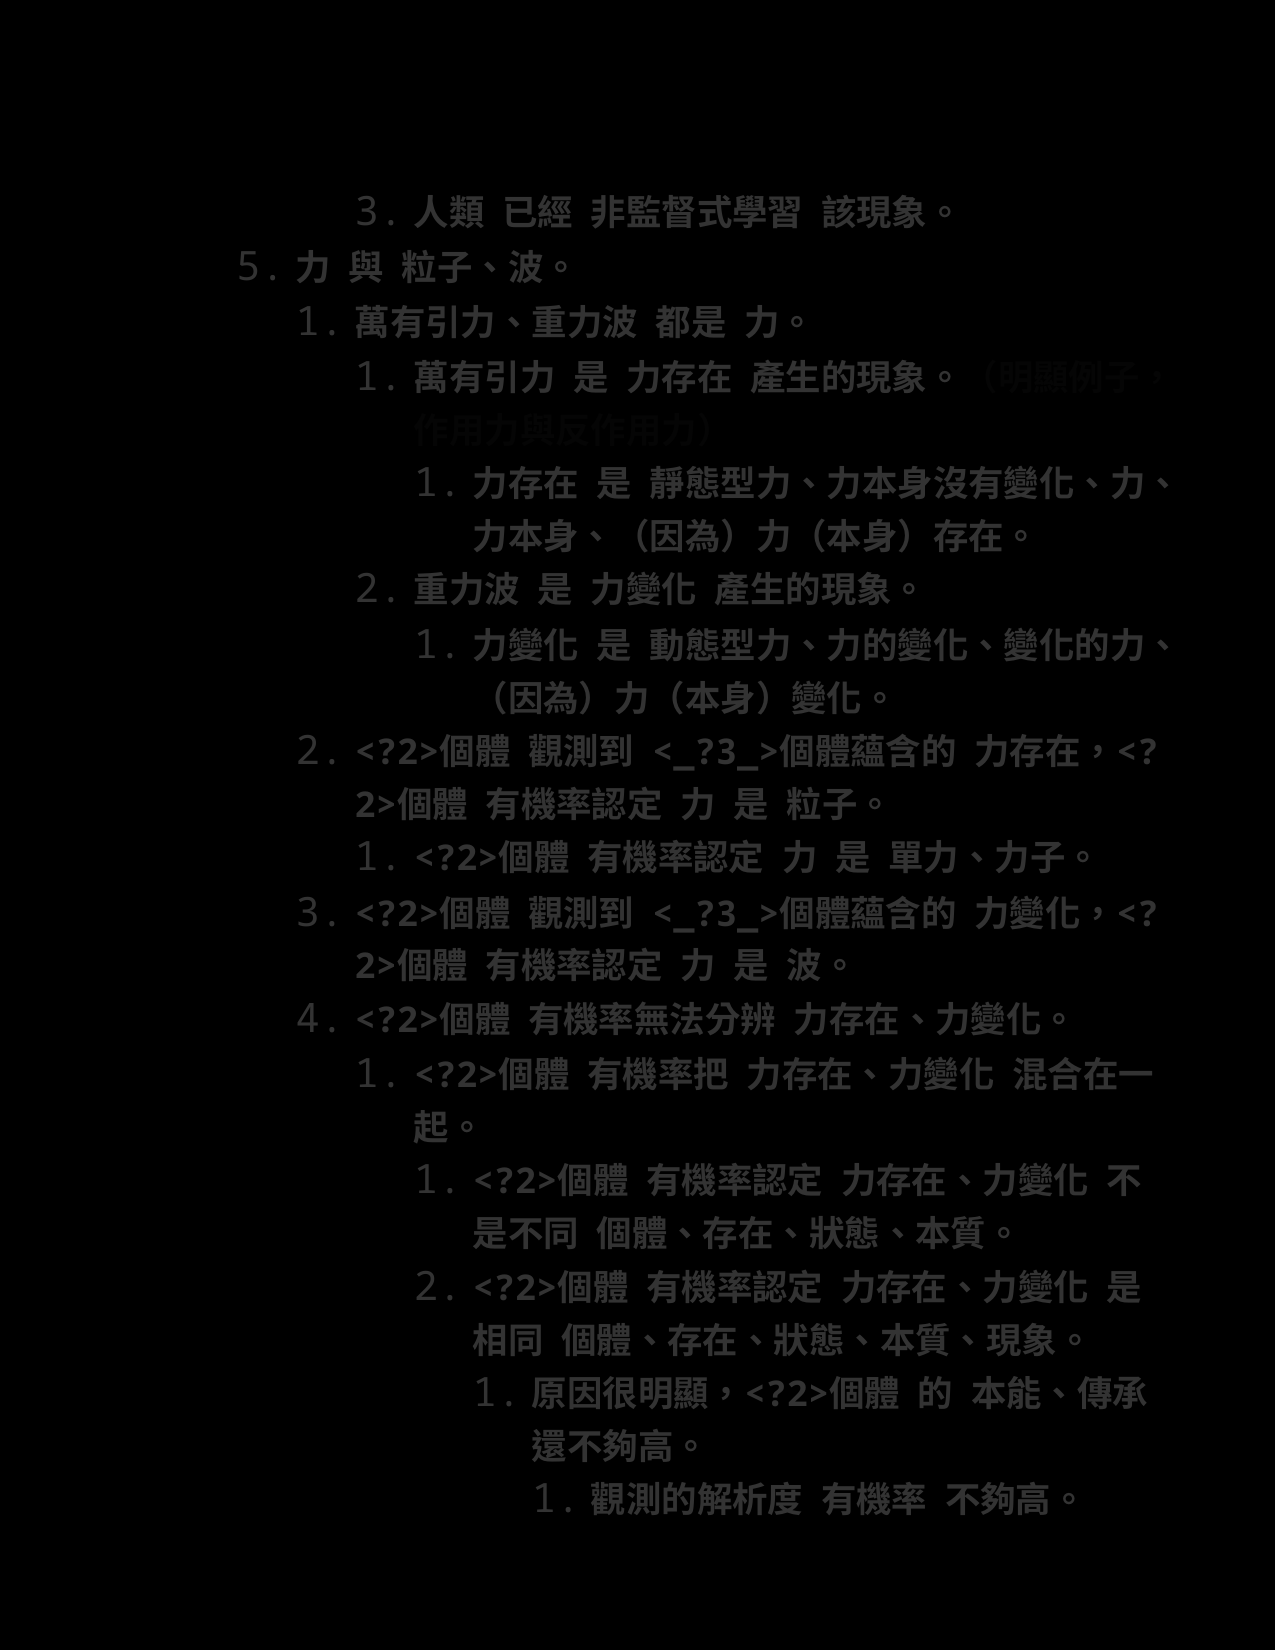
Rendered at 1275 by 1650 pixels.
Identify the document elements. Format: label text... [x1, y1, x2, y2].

list <?2>個體 有機率認定 力存在、力變化 不是不同 個體、存在、狀態、本質。 [413, 1151, 1157, 1257]
list 原因很明顯，<?2>個體 的 本能、傳承 還不夠高。 [472, 1363, 1157, 1470]
list 觀測的解析度 有機率 不夠高。 [532, 1470, 1157, 1525]
list <?2>個體 觀測到 <_?3_>個體蘊含的 力變化，<?2>個體 有機率認定 力 是 波。 [295, 883, 1157, 989]
list 人類 已經 非監督式學習 該現象。 [354, 182, 1157, 237]
list 萬有引力 是 力存在 產生的現象。（明顯例子，作用力與反作用力） [354, 347, 1157, 453]
list 力變化 是 動態型力、力的變化、變化的力、（因為）力（本身）變化。 [413, 615, 1157, 721]
list 力 與 粒子、波。 [236, 237, 1157, 292]
list <?2>個體 有機率無法分辨 力存在、力變化。 [295, 989, 1157, 1044]
list 重力波 是 力變化 產生的現象。 [354, 560, 1157, 615]
list 萬有引力、重力波 都是 力。 [295, 292, 1157, 347]
list <?2>個體 有機率認定 力存在、力變化 是相同 個體、存在、狀態、本質、現象。 [413, 1257, 1157, 1363]
list 力存在 是 靜態型力、力本身沒有變化、力、力本身、（因為）力（本身）存在。 [413, 453, 1157, 560]
list <?2>個體 有機率認定 力 是 單力、力子。 [354, 828, 1157, 883]
list <?2>個體 有機率把 力存在、力變化 混合在一起。 [354, 1044, 1157, 1151]
list <?2>個體 觀測到 <_?3_>個體蘊含的 力存在，<?2>個體 有機率認定 力 是 粒子。 [295, 721, 1157, 828]
